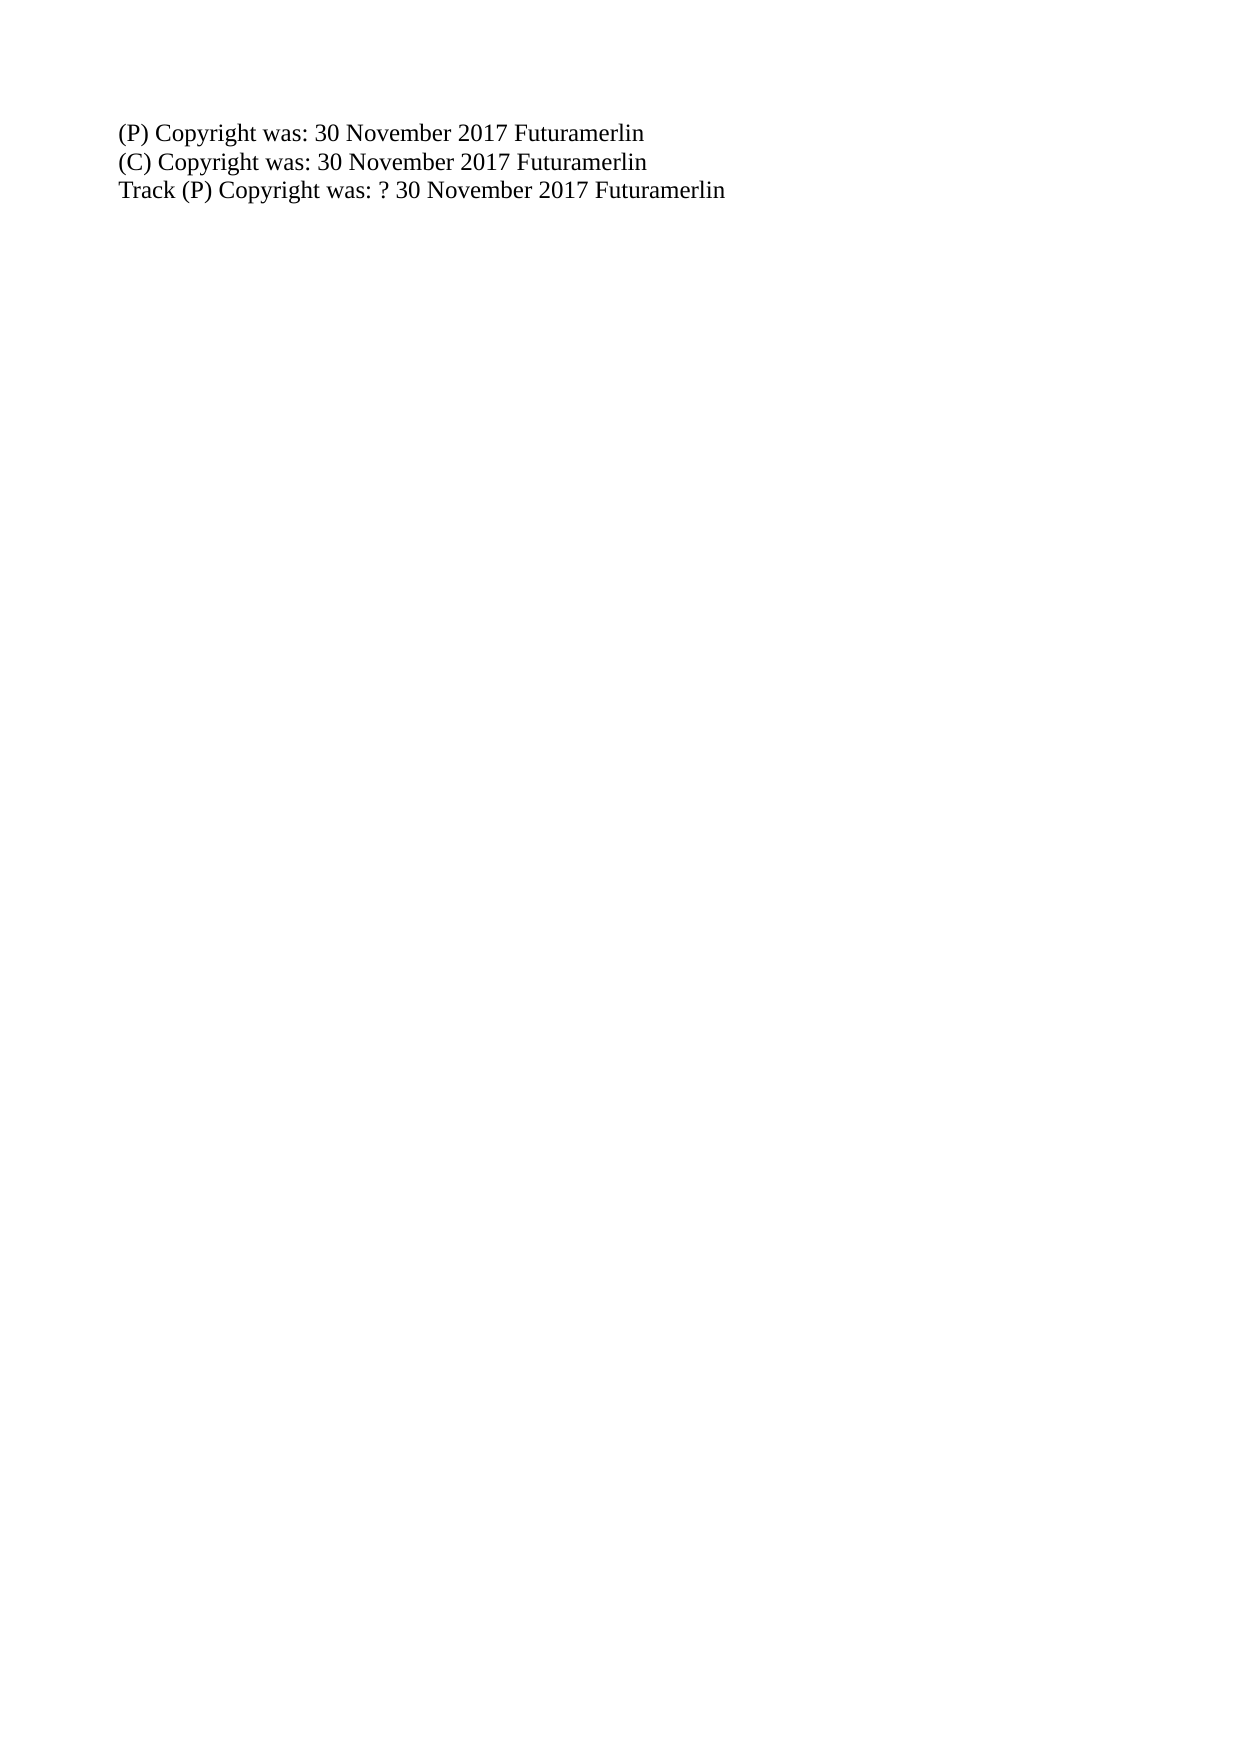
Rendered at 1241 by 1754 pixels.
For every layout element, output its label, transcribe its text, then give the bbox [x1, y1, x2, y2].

text (C) Copyright was: 30 November 2017 Futuramerlin [118, 147, 1122, 176]
text Track (P) Copyright was: ? 30 November 2017 Futuramerlin [118, 176, 1122, 204]
text (P) Copyright was: 30 November 2017 Futuramerlin [118, 118, 1122, 147]
